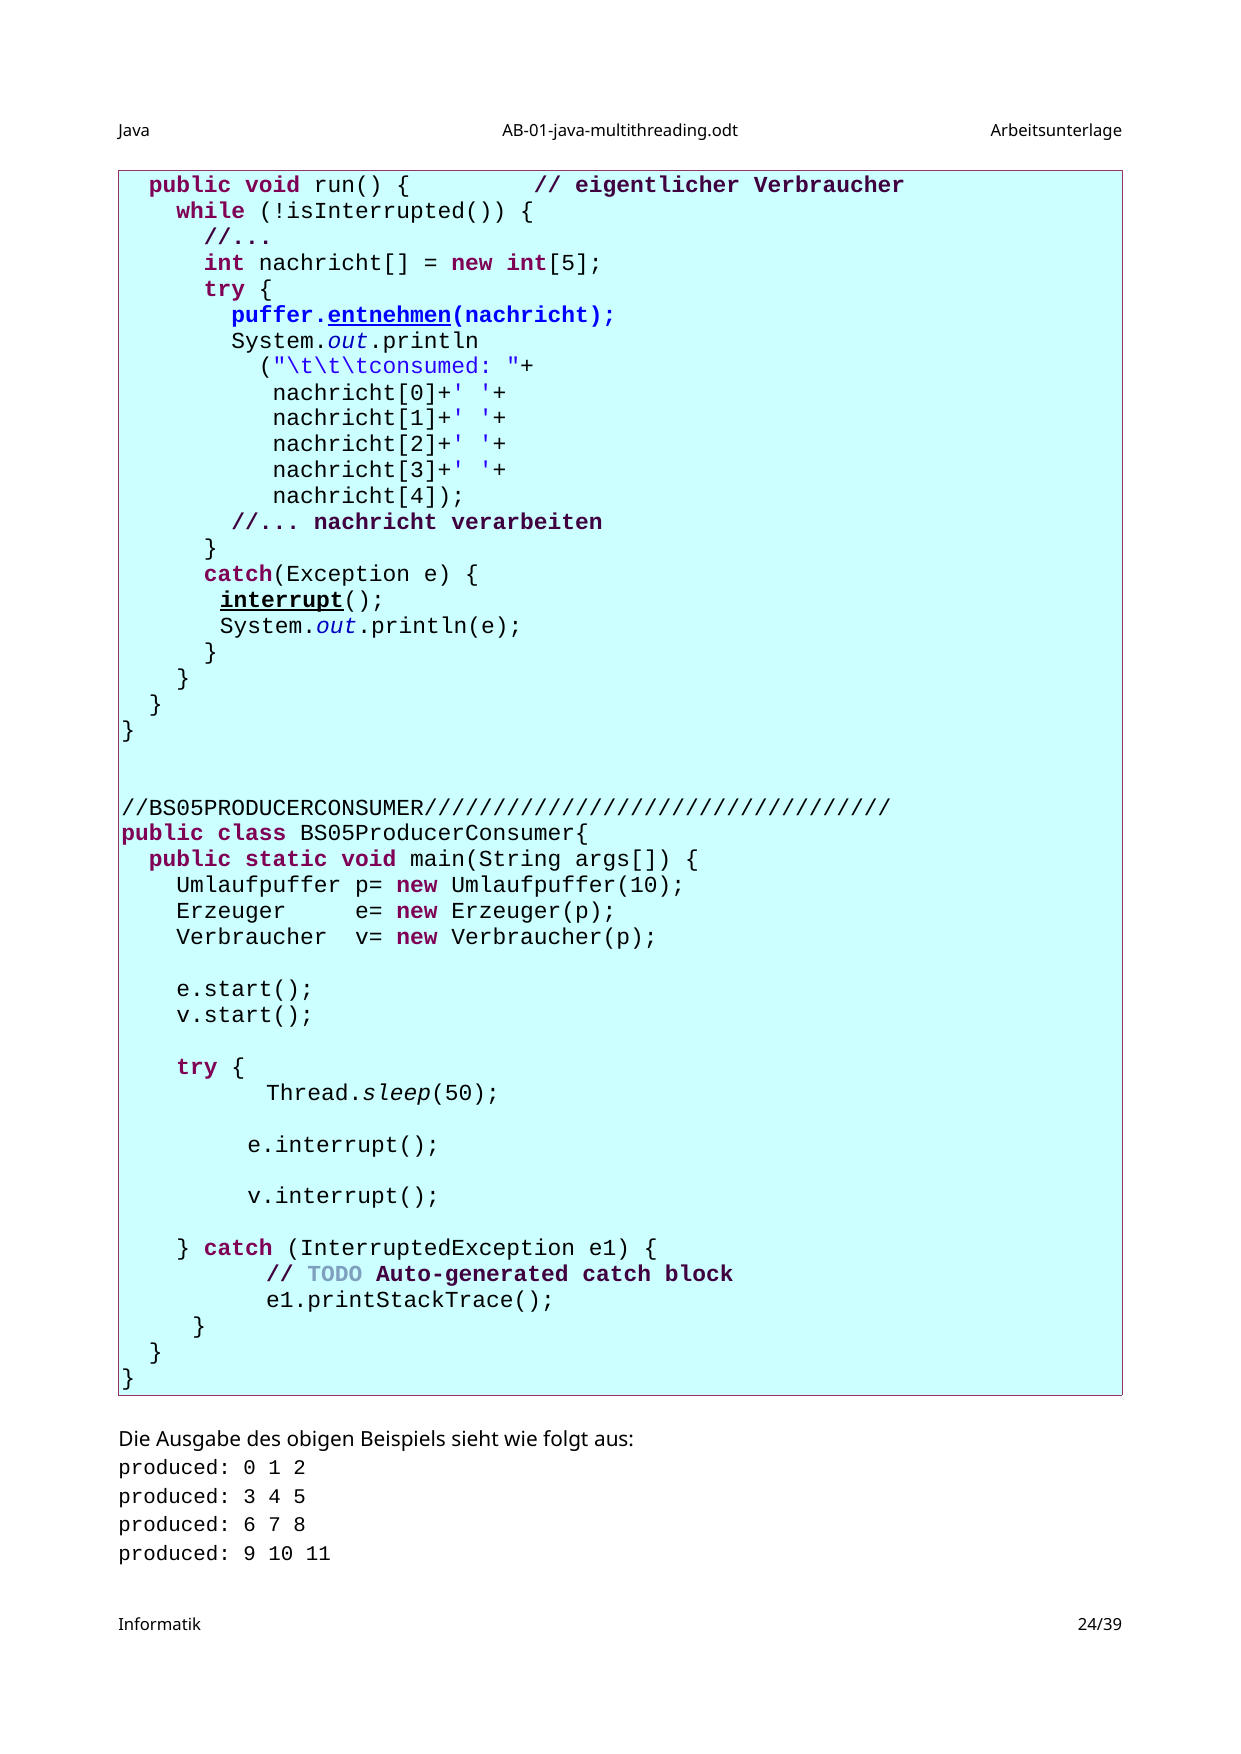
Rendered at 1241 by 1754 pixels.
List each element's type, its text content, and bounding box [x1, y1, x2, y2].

text try { [119, 274, 1122, 300]
text Umlaufpuffer p= new Umlaufpuffer(10); [119, 871, 1122, 897]
text nachricht[0]+' '+ [119, 378, 1122, 404]
text } [119, 1337, 1122, 1363]
text interrupt(); [119, 585, 1122, 611]
text // TODO Auto-generated catch block [119, 1260, 1122, 1286]
text e.start(); [119, 974, 1122, 1000]
text ("\t\t\tconsumed: "+ [119, 352, 1122, 378]
text public void run() { // eigentlicher Verbraucher [119, 171, 1122, 196]
text public class BS05ProducerConsumer{ [119, 819, 1122, 845]
text nachricht[3]+' '+ [119, 456, 1122, 482]
text } [119, 1363, 1122, 1395]
text } [119, 689, 1122, 715]
text catch(Exception e) { [119, 559, 1122, 585]
text //... nachricht verarbeiten [119, 507, 1122, 533]
text } [119, 715, 1122, 741]
text v.interrupt(); [119, 1182, 1122, 1208]
text } [119, 533, 1122, 559]
text try { [119, 1052, 1122, 1078]
text nachricht[1]+' '+ [119, 404, 1122, 430]
text e1.printStackTrace(); [119, 1286, 1122, 1312]
text puffer.entnehmen(nachricht); [119, 300, 1122, 326]
text nachricht[2]+' '+ [119, 430, 1122, 456]
text Die Ausgabe des obigen Beispiels sieht wie folgt aus: [118, 1424, 1122, 1452]
text Thread.sleep(50); [119, 1078, 1122, 1104]
text } [119, 637, 1122, 663]
text Erzeuger e= new Erzeuger(p); [119, 897, 1122, 922]
text } [119, 663, 1122, 689]
text //BS05PRODUCERCONSUMER////////////////////////////////// [119, 793, 1122, 819]
text while (!isInterrupted()) { [119, 196, 1122, 222]
text e.interrupt(); [119, 1130, 1122, 1156]
text System.out.println [119, 326, 1122, 352]
text produced: 0 1 2 produced: 3 4 5 produced: 6 7 8 produced: 9 10 11 [118, 1452, 1122, 1566]
text int nachricht[] = new int[5]; [119, 248, 1122, 274]
text public static void main(String args[]) { [119, 845, 1122, 871]
text nachricht[4]); [119, 482, 1122, 507]
text //... [119, 222, 1122, 248]
text } [119, 1312, 1122, 1337]
text v.start(); [119, 1000, 1122, 1026]
text Verbraucher v= new Verbraucher(p); [119, 922, 1122, 948]
text } catch (InterruptedException e1) { [119, 1234, 1122, 1260]
text System.out.println(e); [119, 611, 1122, 637]
